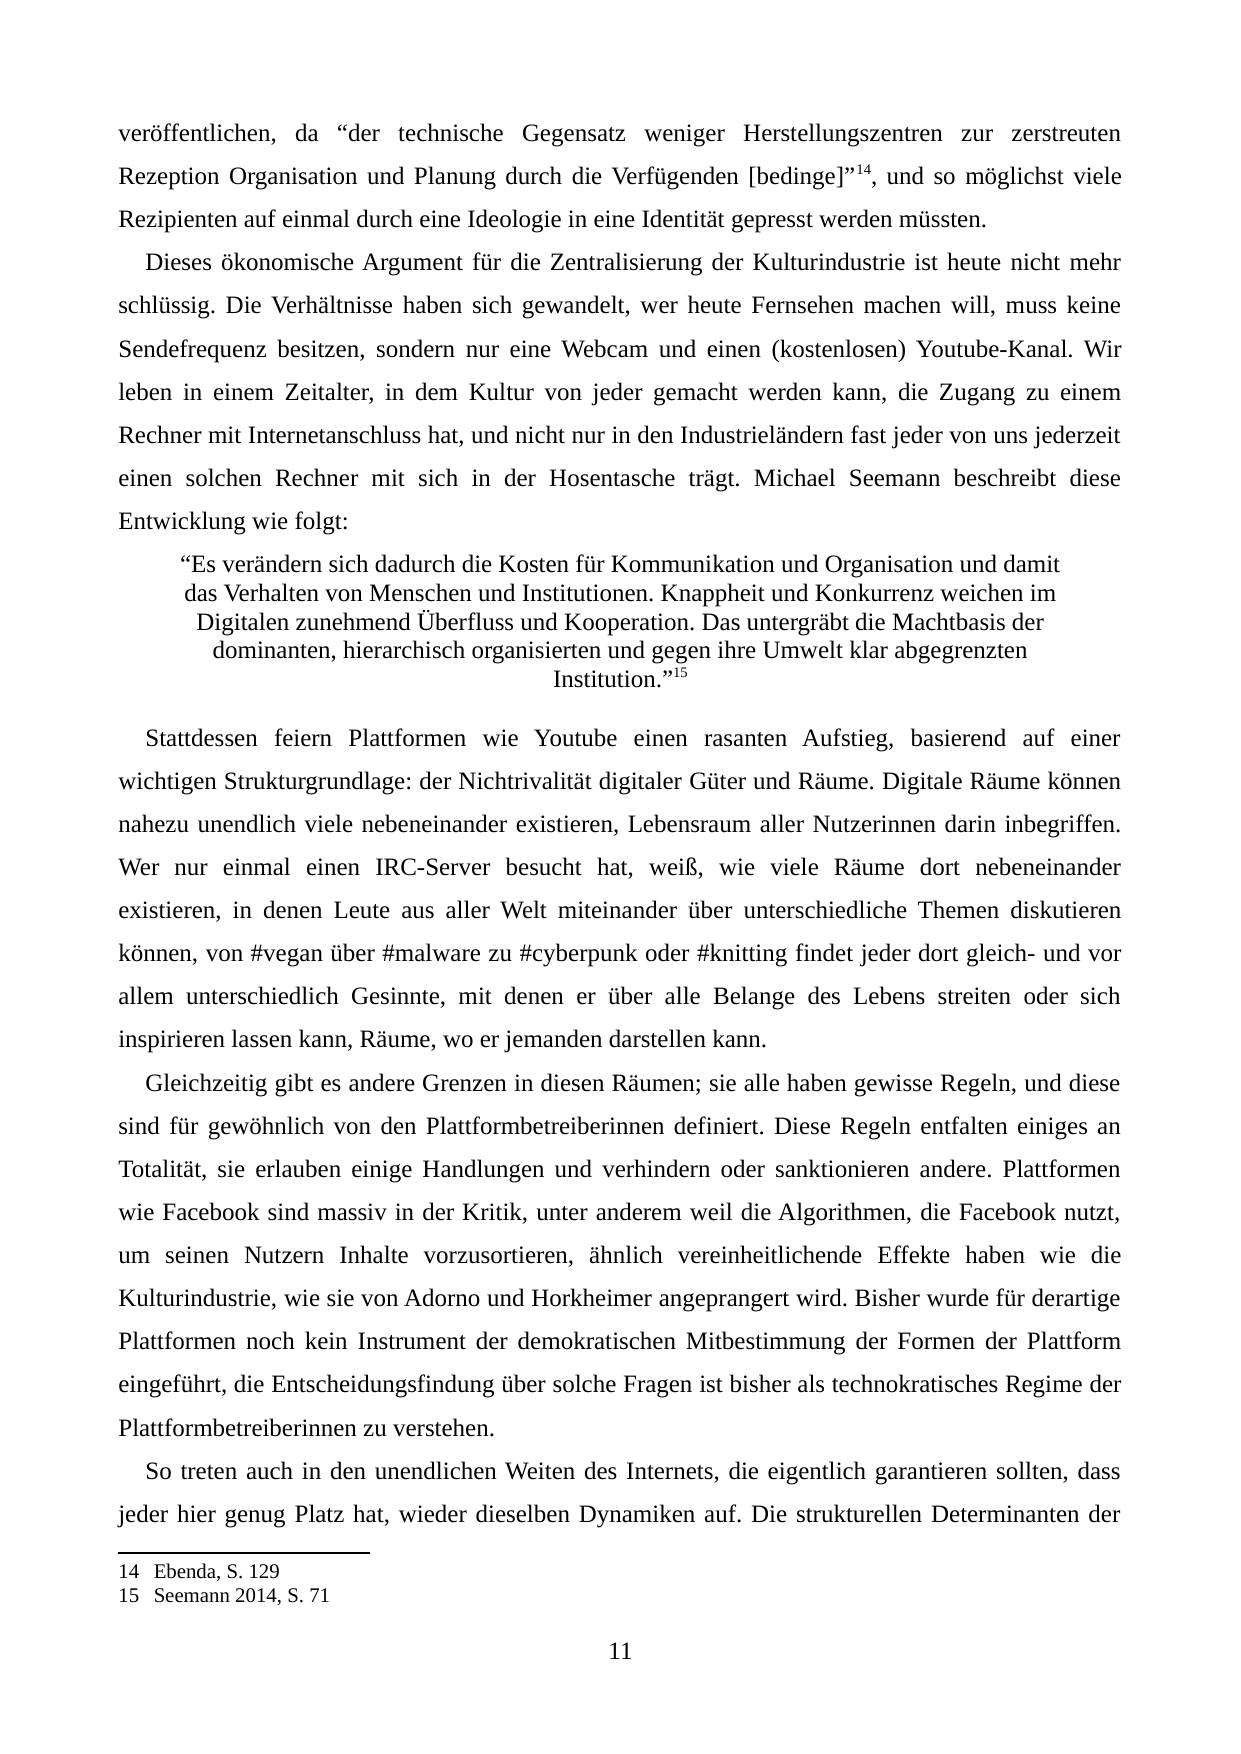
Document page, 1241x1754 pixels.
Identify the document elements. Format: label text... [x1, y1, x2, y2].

text veröffentlichen, da “der technische Gegensatz weniger Herstellungszentren zur zerstreuten Rezeption Organisation und Planung durch die Verfügenden [bedinge]”, und so möglichst viele Rezipienten auf einmal durch eine Ideologie in eine Identität gepresst werden müssten. [118, 118, 1122, 233]
text Seemann 2014, S. 71 [118, 1583, 1122, 1607]
text Ebenda, S. 129 [118, 1559, 1122, 1583]
text So treten auch in den unendlichen Weiten des Internets, die eigentlich garantieren sollten, dass jeder hier genug Platz hat, wieder dieselben Dynamiken auf. Die strukturellen Determinanten der [118, 1456, 1122, 1528]
text Stattdessen feiern Plattformen wie Youtube einen rasanten Aufstieg, basierend auf einer wichtigen Strukturgrundlage: der Nichtrivalität digitaler Güter und Räume. Digitale Räume können nahezu unendlich viele nebeneinander existieren, Lebensraum aller Nutzerinnen darin inbegriffen. Wer nur einmal einen IRC-Server besucht hat, weiß, wie viele Räume dort nebeneinander existieren, in denen Leute aus aller Welt miteinander über unterschiedliche Themen diskutieren können, von #vegan über #malware zu #cyberpunk oder #knitting findet jeder dort gleich- und vor allem unterschiedlich Gesinnte, mit denen er über alle Belange des Lebens streiten oder sich inspirieren lassen kann, Räume, wo er jemanden darstellen kann. [118, 723, 1122, 1053]
text Gleichzeitig gibt es andere Grenzen in diesen Räumen; sie alle haben gewisse Regeln, und diese sind für gewöhnlich von den Plattformbetreiberinnen definiert. Diese Regeln entfalten einiges an Totalität, sie erlauben einige Handlungen und verhindern oder sanktionieren andere. Plattformen wie Facebook sind massiv in der Kritik, unter anderem weil die Algorithmen, die Facebook nutzt, um seinen Nutzern Inhalte vorzusortieren, ähnlich vereinheitlichende Effekte haben wie die Kulturindustrie, wie sie von Adorno und Horkheimer angeprangert wird. Bisher wurde für derartige Plattformen noch kein Instrument der demokratischen Mitbestimmung der Formen der Plattform eingeführt, die Entscheidungsfindung über solche Fragen ist bisher als technokratisches Regime der Plattformbetreiberinnen zu verstehen. [118, 1068, 1122, 1441]
text Dieses ökonomische Argument für die Zentralisierung der Kulturindustrie ist heute nicht mehr schlüssig. Die Verhältnisse haben sich gewandelt, wer heute Fernsehen machen will, muss keine Sendefrequenz besitzen, sondern nur eine Webcam und einen (kostenlosen) Youtube-Kanal. Wir leben in einem Zeitalter, in dem Kultur von jeder gemacht werden kann, die Zugang zu einem Rechner mit Internetanschluss hat, und nicht nur in den Industrieländern fast jeder von uns jederzeit einen solchen Rechner mit sich in der Hosentasche trägt. Michael Seemann beschreibt diese Entwicklung wie folgt: [118, 247, 1122, 535]
text “Es verändern sich dadurch die Kosten für Kommunikation und Organisation und damit das Verhalten von Menschen und Institutionen. Knappheit und Konkurrenz weichen im Digitalen zunehmend Überfluss und Kooperation. Das untergräbt die Machtbasis der dominanten, hierarchisch organisierten und gegen ihre Umwelt klar abgegrenzten Institution.” [177, 549, 1063, 693]
